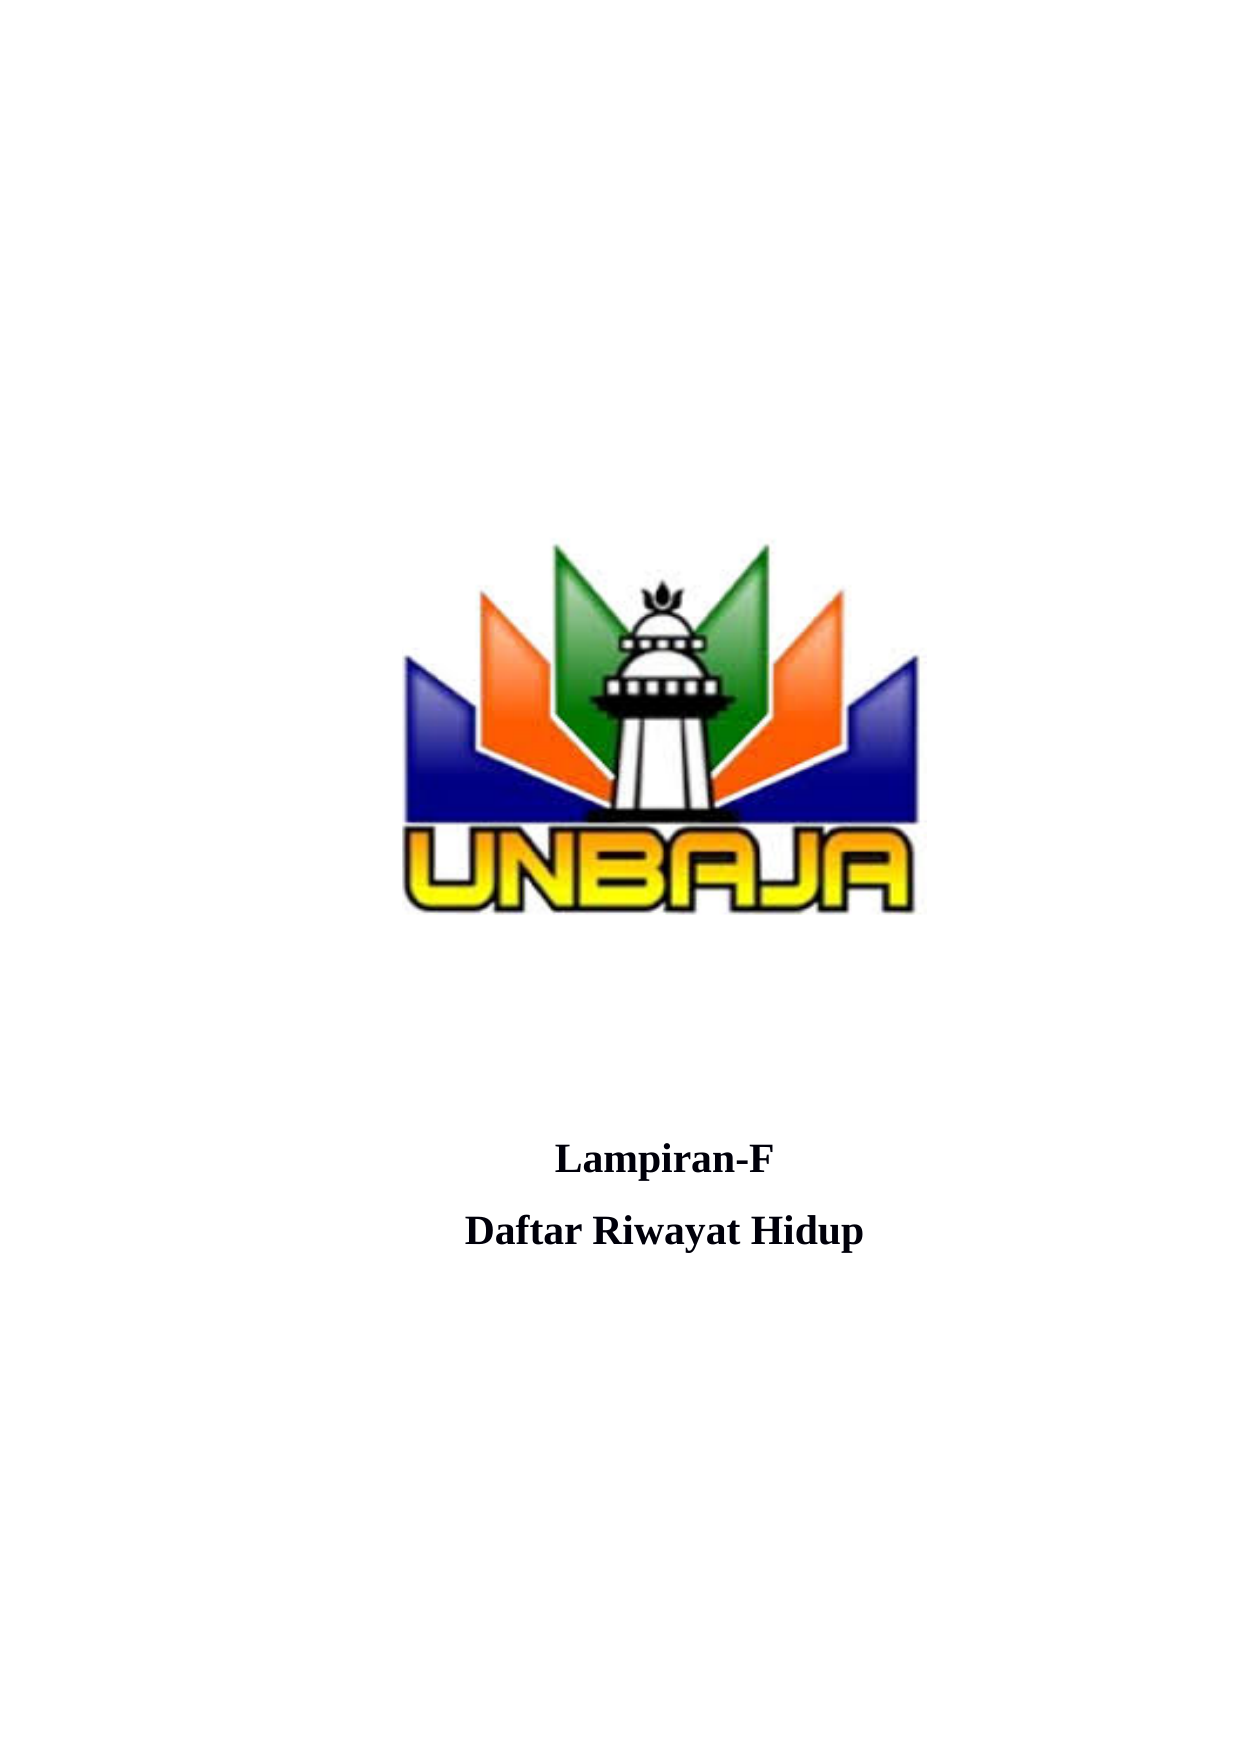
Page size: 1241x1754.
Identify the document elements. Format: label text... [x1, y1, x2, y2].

text Daftar Riwayat Hidup [236, 1206, 1093, 1253]
text Lampiran-F [236, 1134, 1093, 1182]
text Remastering GNU/Linux dengan Ubuntu Customization Kit untuk mahasiswa berbasis Xubuntu [236, 287, 1093, 370]
picture [402, 523, 927, 962]
text Diajukan Untuk Memenuhi Salah Satu Syarat Akademik Menyelesaikan Mata Kuliah Skripsi [236, 437, 1093, 509]
text SKRIPSI [236, 236, 1087, 270]
